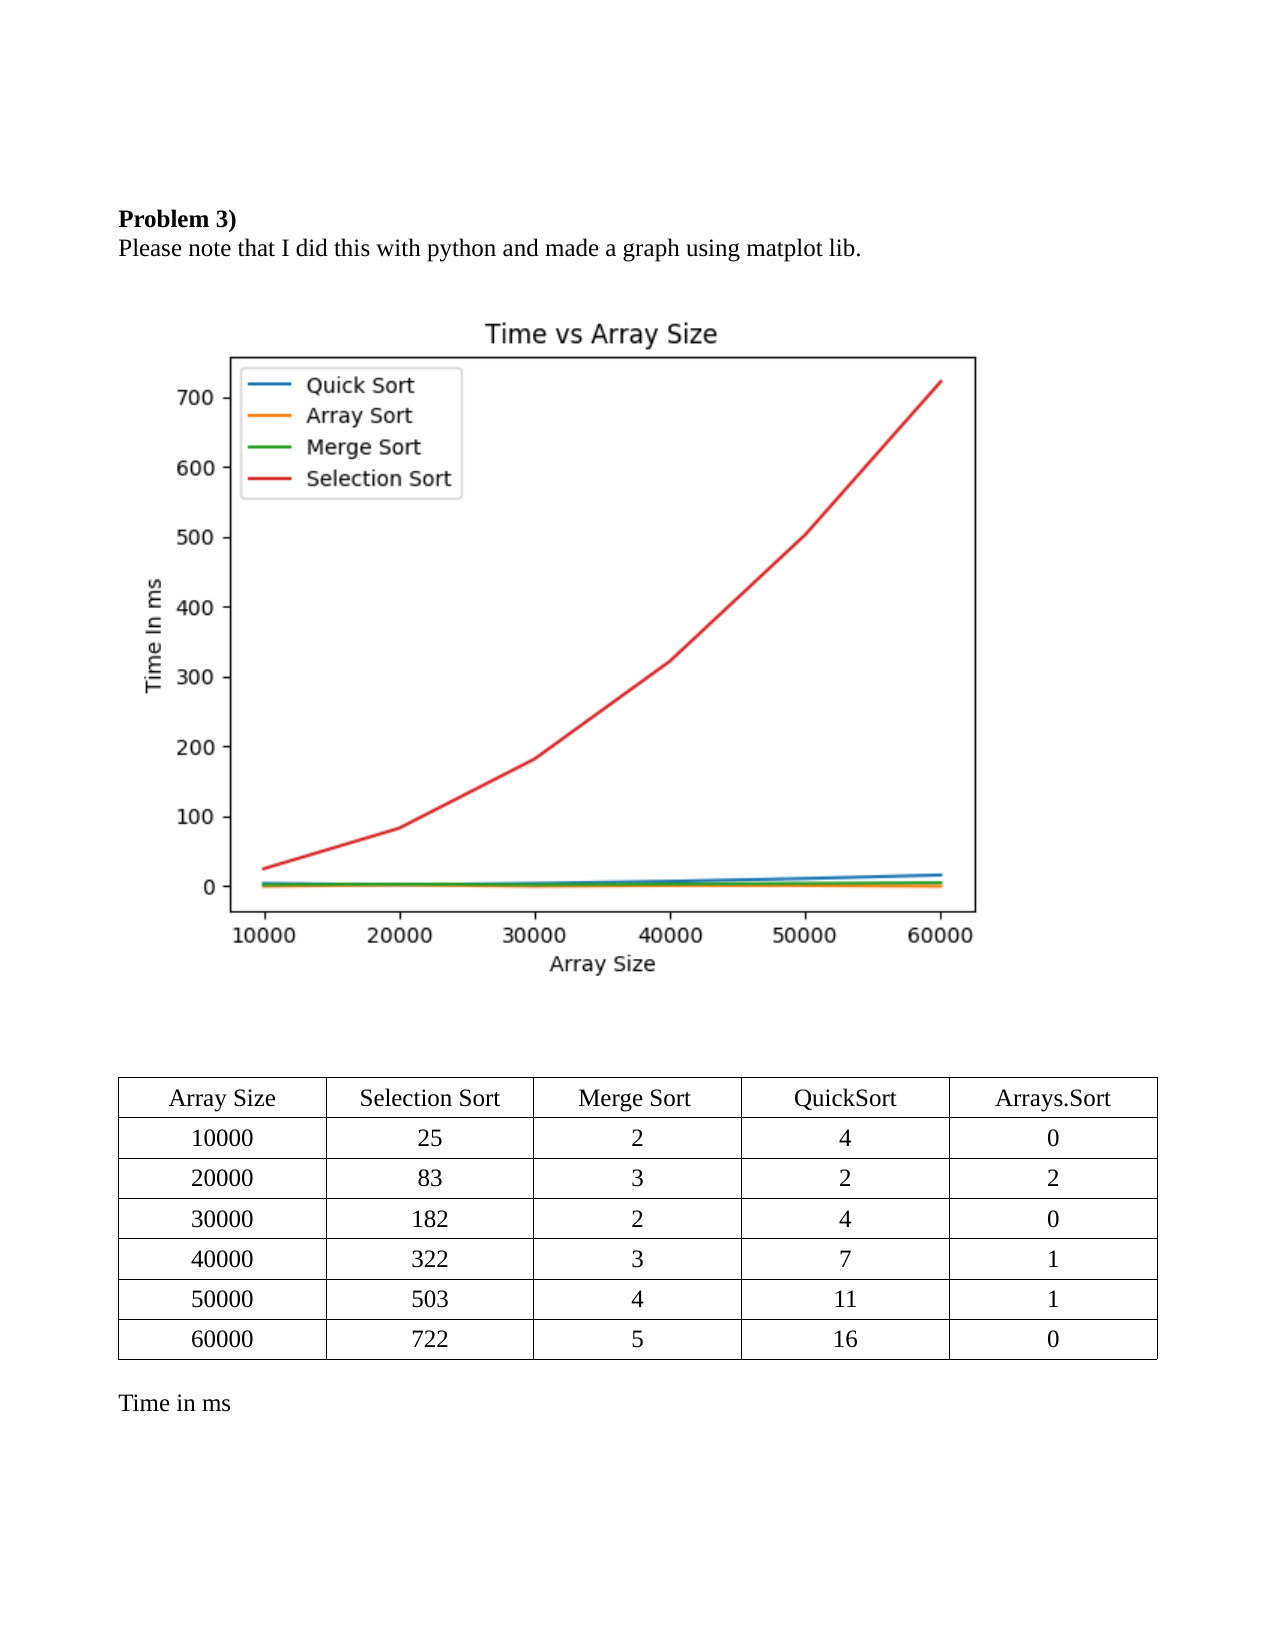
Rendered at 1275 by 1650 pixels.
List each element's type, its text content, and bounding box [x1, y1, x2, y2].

table_header Selection Sort [327, 1078, 533, 1117]
table_cell 5 [534, 1320, 741, 1359]
table_cell 2 [534, 1118, 741, 1157]
table_cell 30000 [119, 1199, 326, 1238]
table_cell 4 [742, 1118, 949, 1157]
table_header Arrays.Sort [950, 1078, 1157, 1117]
table_header Merge Sort [534, 1078, 741, 1117]
table_cell 40000 [119, 1239, 326, 1278]
table_cell 322 [327, 1239, 533, 1278]
table_cell 1 [950, 1280, 1157, 1319]
table_cell 20000 [119, 1159, 326, 1198]
picture [110, 270, 1071, 991]
table_cell 2 [742, 1159, 949, 1198]
table_cell 60000 [119, 1320, 326, 1359]
text Time in ms [118, 1388, 1157, 1417]
table_cell 83 [327, 1159, 533, 1198]
table_cell 4 [742, 1199, 949, 1238]
table_cell 25 [327, 1118, 533, 1157]
table_cell 182 [327, 1199, 533, 1238]
table_header QuickSort [742, 1078, 949, 1117]
text Problem 3) [118, 204, 1157, 233]
table_cell 3 [534, 1239, 741, 1278]
table_cell 11 [742, 1280, 949, 1319]
table_cell 0 [950, 1199, 1157, 1238]
table_cell 4 [534, 1280, 741, 1319]
table_cell 2 [534, 1199, 741, 1238]
text Please note that I did this with python and made a graph using matplot lib. [118, 233, 1157, 262]
table_cell 0 [950, 1118, 1157, 1157]
table_cell 10000 [119, 1118, 326, 1157]
table_cell 722 [327, 1320, 533, 1359]
table_cell 503 [327, 1280, 533, 1319]
table_cell 50000 [119, 1280, 326, 1319]
table_cell 1 [950, 1239, 1157, 1278]
table_cell 7 [742, 1239, 949, 1278]
table_cell 3 [534, 1159, 741, 1198]
table_cell 0 [950, 1320, 1157, 1359]
table_header Array Size [119, 1078, 326, 1117]
table_cell 16 [742, 1320, 949, 1359]
table_cell 2 [950, 1159, 1157, 1198]
